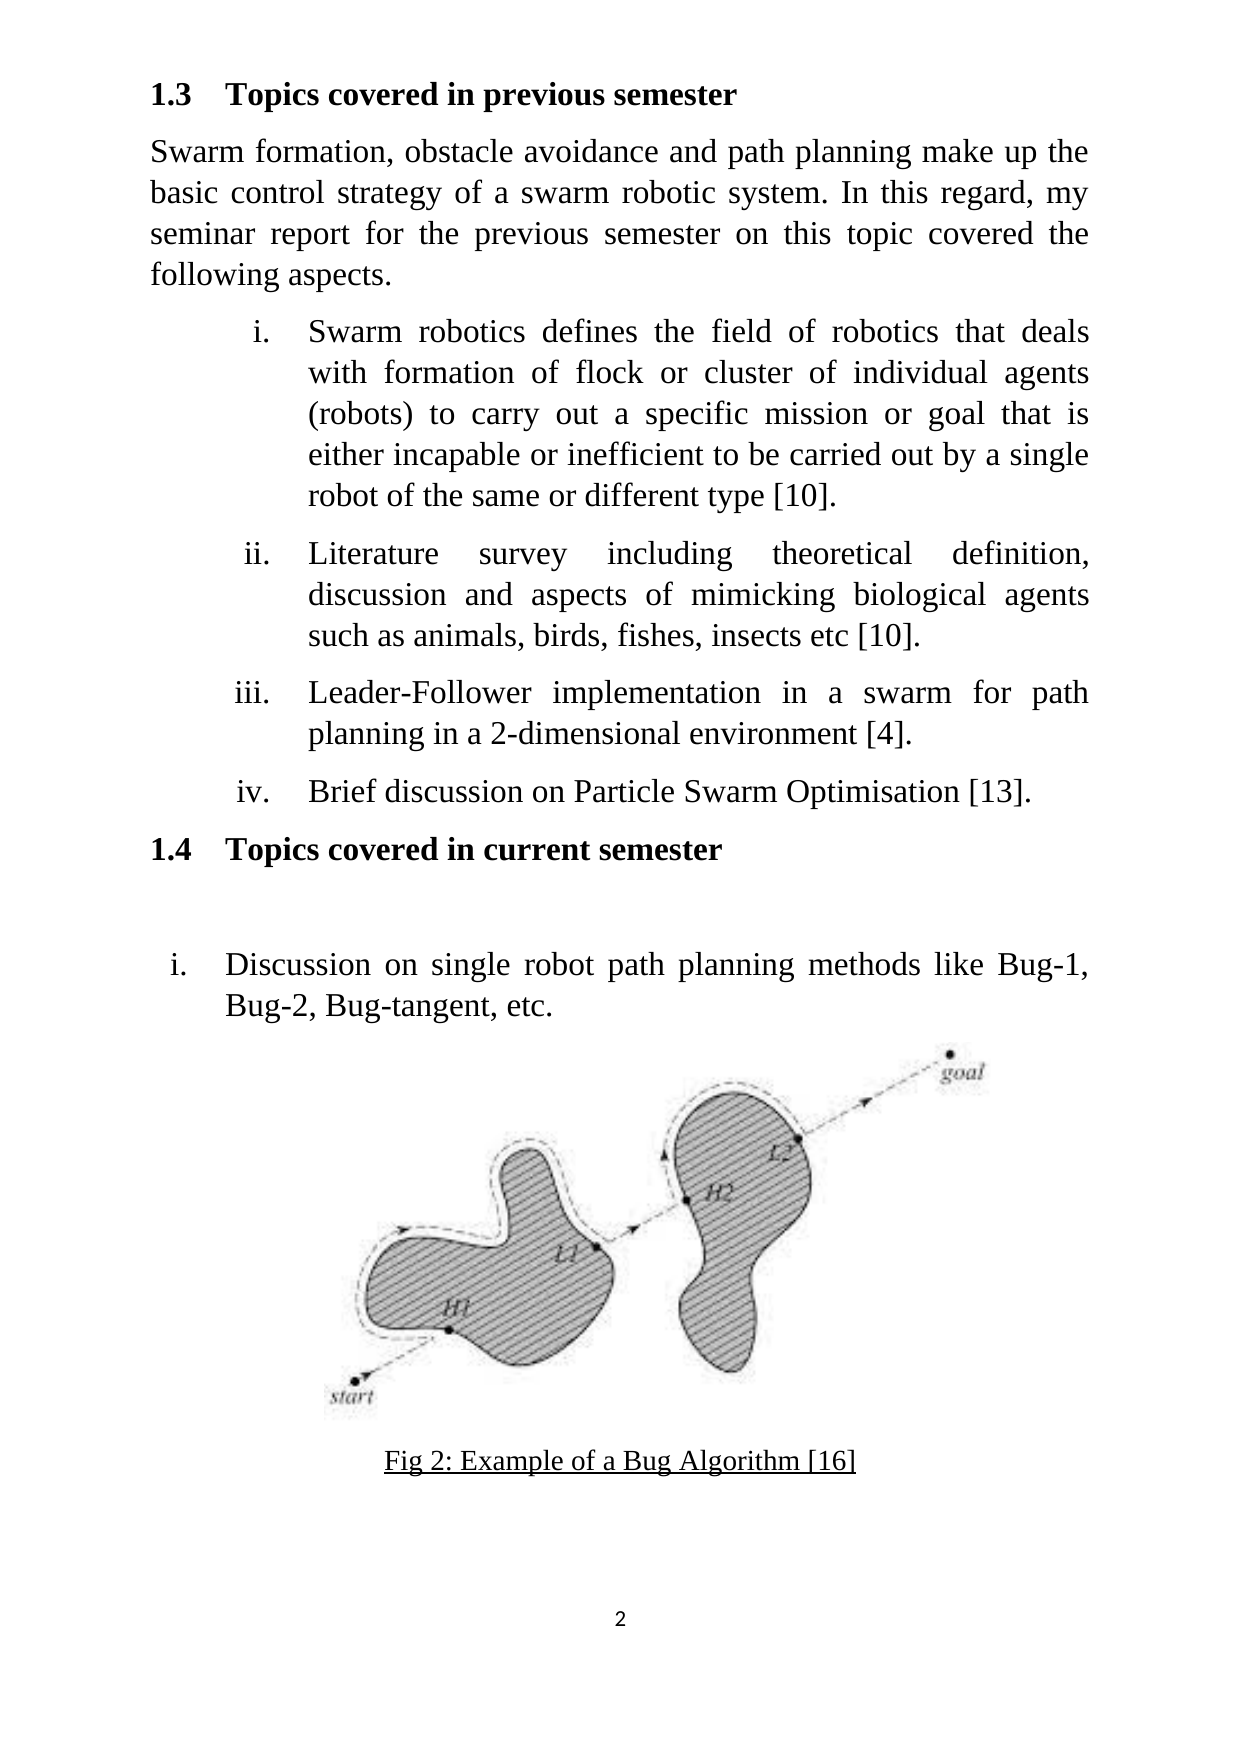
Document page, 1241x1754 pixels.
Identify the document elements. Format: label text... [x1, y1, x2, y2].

list Leader-Follower implementation in a swarm for path planning in a 2-dimensional environment [4]. [270, 673, 1090, 752]
text Swarm formation, obstacle avoidance and path planning make up the basic control strategy of a swarm robotic system. In this regard, my seminar report for the previous semester on this topic covered the following aspects. [150, 131, 1090, 292]
list Brief discussion on Particle Swarm Optimisation [13]. [270, 771, 1090, 809]
list Topics covered in current semester [150, 829, 1090, 867]
list Topics covered in previous semester [150, 74, 1090, 112]
text Fig 2: Example of a Bug Algorithm [16] [150, 1443, 1090, 1476]
list Discussion on single robot path planning methods like Bug-1, Bug-2, Bug-tangent, etc. [187, 944, 1090, 1023]
list Literature survey including theoretical definition, discussion and aspects of mimicking biological agents such as animals, birds, fishes, insects etc [10]. [270, 533, 1090, 653]
list Swarm robotics defines the field of robotics that deals with formation of flock or cluster of individual agents (robots) to carry out a specific mission or goal that is either incapable or inefficient to be carried out by a single robot of the same or different type [10]. [270, 312, 1090, 514]
